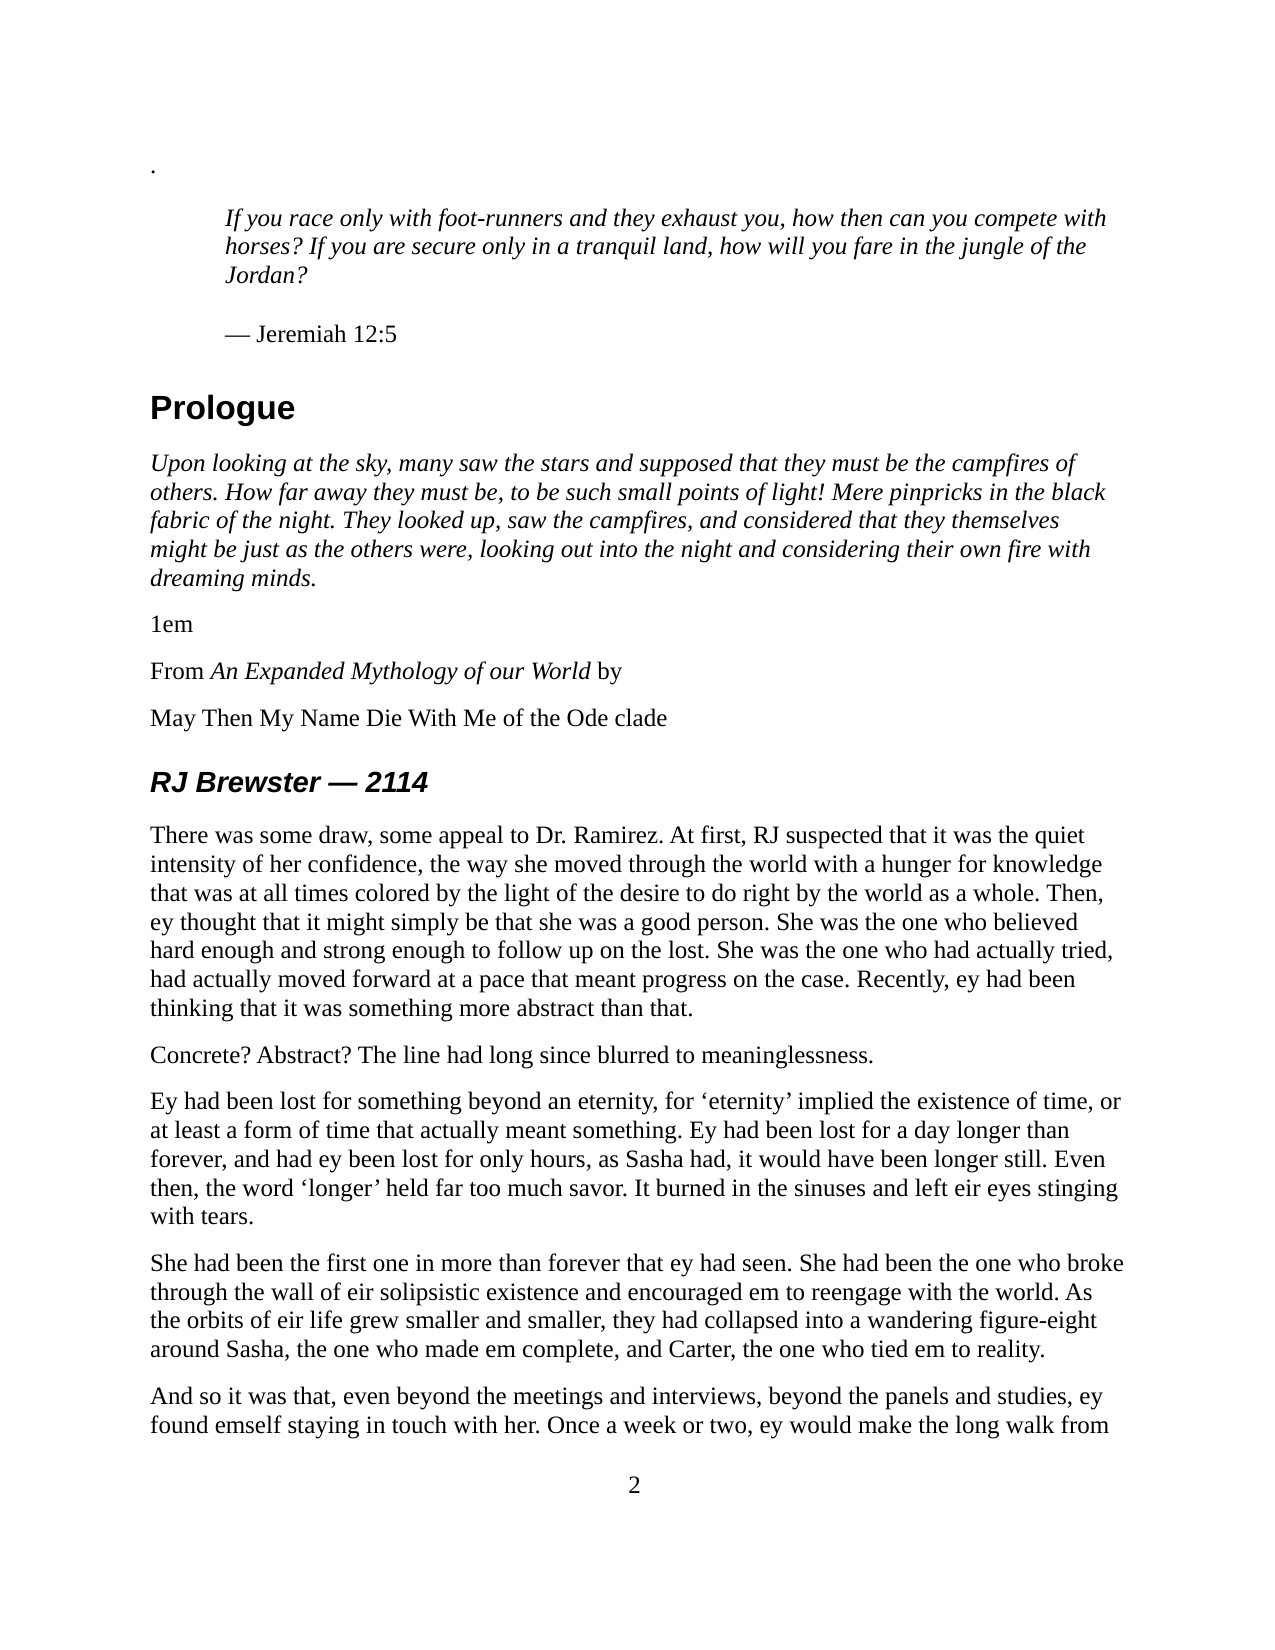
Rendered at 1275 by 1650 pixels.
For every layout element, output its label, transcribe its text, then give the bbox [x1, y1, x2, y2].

subtitle Prologue [150, 388, 1125, 426]
text There was some draw, some appeal to Dr. Ramirez. At first, RJ suspected that it was the quiet intensity of her confidence, the way she moved through the world with a hunger for knowledge that was at all times colored by the light of the desire to do right by the world as a whole. Then, ey thought that it might simply be that she was a good person. She was the one who believed hard enough and strong enough to follow up on the lost. She was the one who had actually tried, had actually moved forward at a pace that meant progress on the case. Recently, ey had been thinking that it was something more abstract than that. [150, 821, 1125, 1022]
text She had been the first one in more than forever that ey had seen. She had been the one who broke through the wall of eir solipsistic existence and encouraged em to reengage with the world. As the orbits of eir life grew smaller and smaller, they had collapsed into a wandering figure-eight around Sasha, the one who made em complete, and Carter, the one who tied em to reality. [150, 1248, 1125, 1363]
text If you race only with foot-runners and they exhaust you, how then can you compete with horses? If you are secure only in a tranquil land, how will you fare in the jungle of the Jordan? [225, 203, 1125, 289]
text May Then My Name Die With Me of the Ode clade [150, 703, 1125, 732]
text From An Expanded Mythology of our World by [150, 656, 1125, 685]
subtitle RJ Brewster — 2114 [150, 766, 1125, 799]
text Concrete? Abstract? The line had long since blurred to meaninglessness. [150, 1040, 1125, 1068]
text . [150, 150, 1125, 179]
text 1em [150, 609, 1125, 638]
text Upon looking at the sky, many saw the stars and supposed that they must be the campfires of others. How far away they must be, to be such small points of light! Mere pinpricks in the black fabric of the night. They looked up, saw the campfires, and considered that they themselves might be just as the others were, looking out into the night and considering their own fire with dreaming minds. [150, 448, 1125, 592]
text And so it was that, even beyond the meetings and interviews, beyond the panels and studies, ey found emself staying in touch with her. Once a week or two, ey would make the long walk from [150, 1381, 1125, 1438]
text — Jeremiah 12:5 [225, 319, 1125, 348]
text Ey had been lost for something beyond an eternity, for ‘eternity’ implied the existence of time, or at least a form of time that actually meant something. Ey had been lost for a day longer than forever, and had ey been lost for only hours, as Sasha had, it would have been longer still. Even then, the word ‘longer’ held far too much savor. It burned in the sinuses and left eir eyes stinging with tears. [150, 1086, 1125, 1230]
